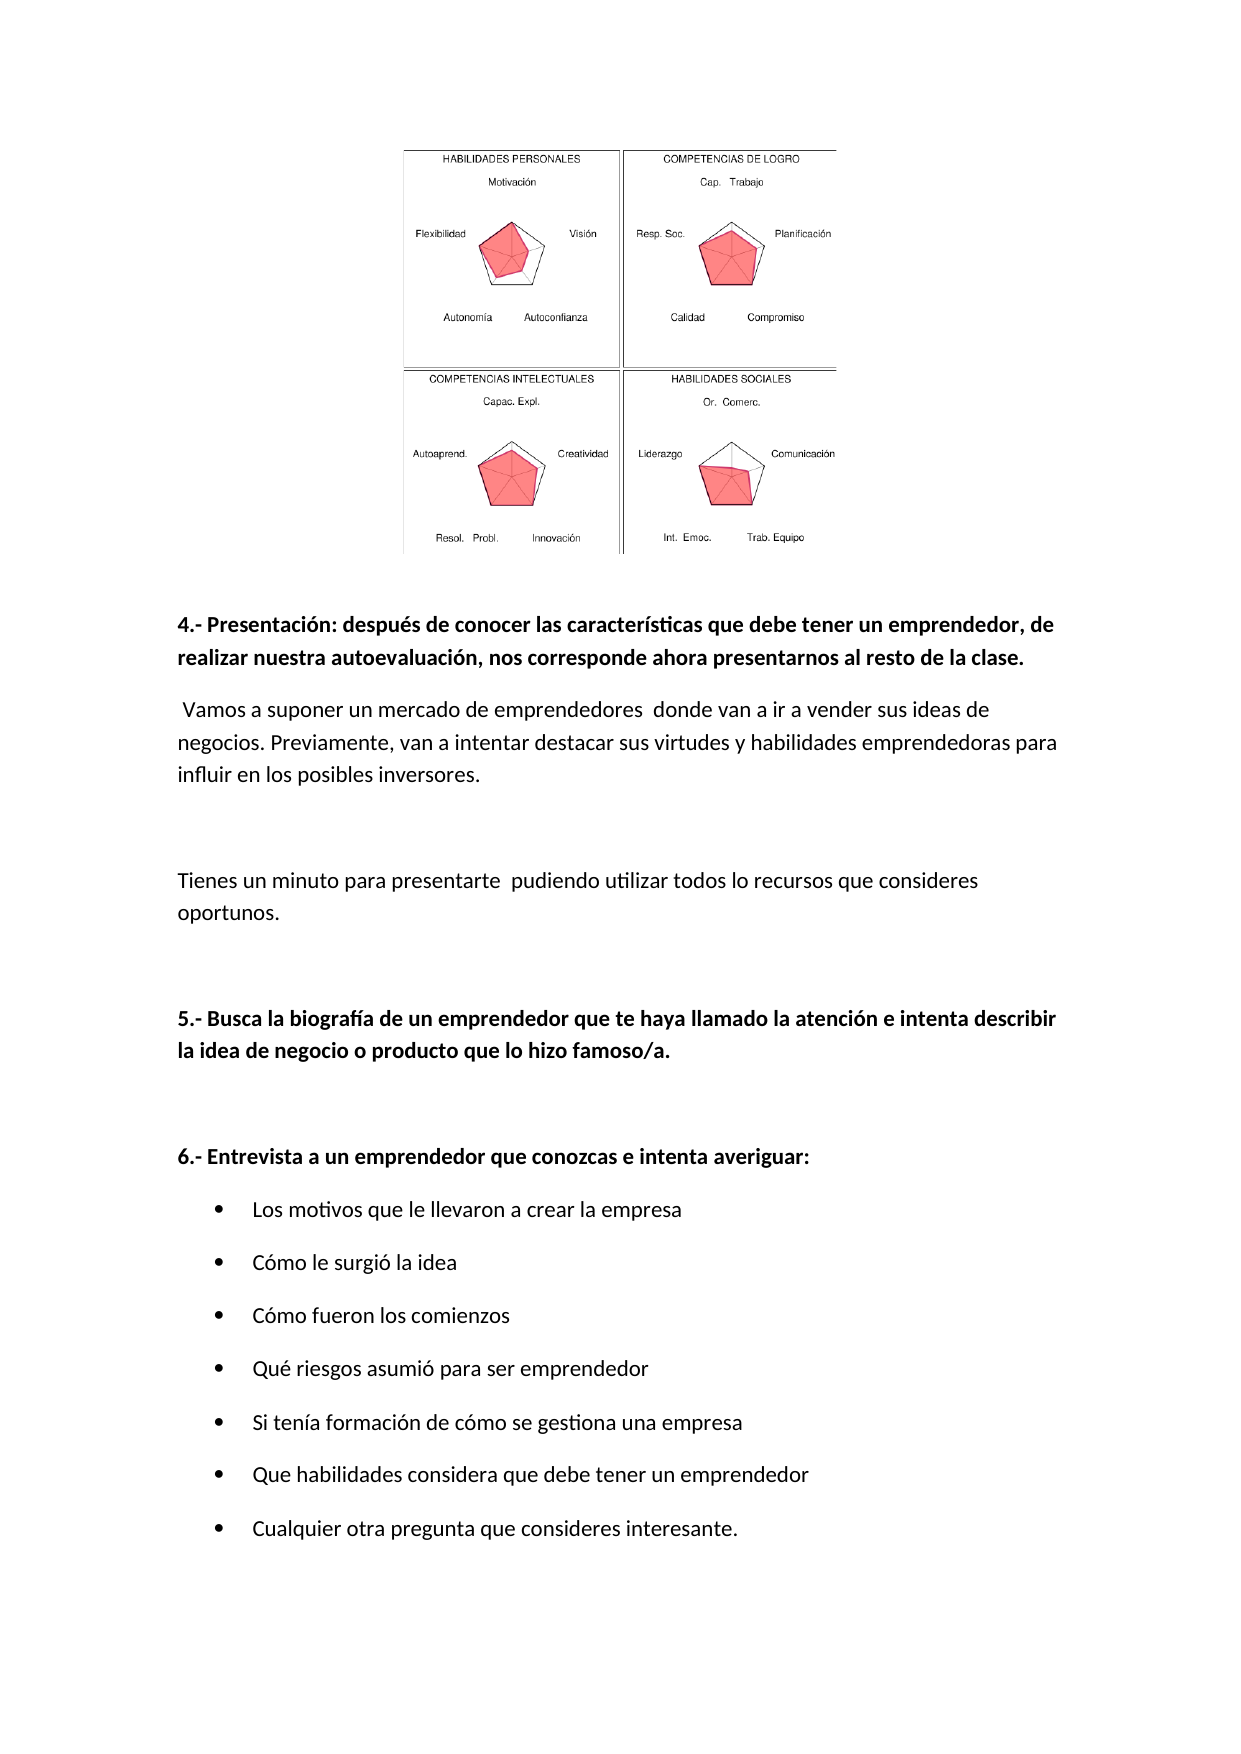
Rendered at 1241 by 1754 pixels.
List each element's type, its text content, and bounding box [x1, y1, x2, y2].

text 5.- Busca la biografía de un emprendedor que te haya llamado la atención e intenta describir la idea de negocio o producto que lo hizo famoso/a. [177, 1004, 1063, 1064]
list Qué riesgos asumió para ser emprendedor [215, 1354, 1063, 1383]
text 6.- Entrevista a un emprendedor que conozcas e intenta averiguar: [177, 1142, 1063, 1171]
list Cómo le surgió la idea [215, 1248, 1063, 1277]
list Los motivos que le llevaron a crear la empresa [215, 1196, 1063, 1223]
picture [403, 147, 837, 554]
text Vamos a suponer un mercado de emprendedores donde van a ir a vender sus ideas de negocios. Previamente, van a intentar destacar sus virtudes y habilidades emprendedoras para influir en los posibles inversores. [177, 696, 1063, 788]
list Que habilidades considera que debe tener un emprendedor [215, 1461, 1063, 1489]
list Si tenía formación de cómo se gestiona una empresa [215, 1408, 1063, 1436]
table_header [177, 148, 403, 283]
text Tienes un minuto para presentarte pudiendo utilizar todos lo recursos que consideres oportunos. [177, 866, 1063, 926]
list Cómo fueron los comienzos [215, 1302, 1063, 1329]
text 4.- Presentación: después de conocer las características que debe tener un emprendedor, de realizar nuestra autoevaluación, nos corresponde ahora presentarnos al resto de la clase. [177, 610, 1063, 671]
list Cualquier otra pregunta que consideres interesante. [215, 1514, 1063, 1542]
table_header [837, 148, 1063, 283]
